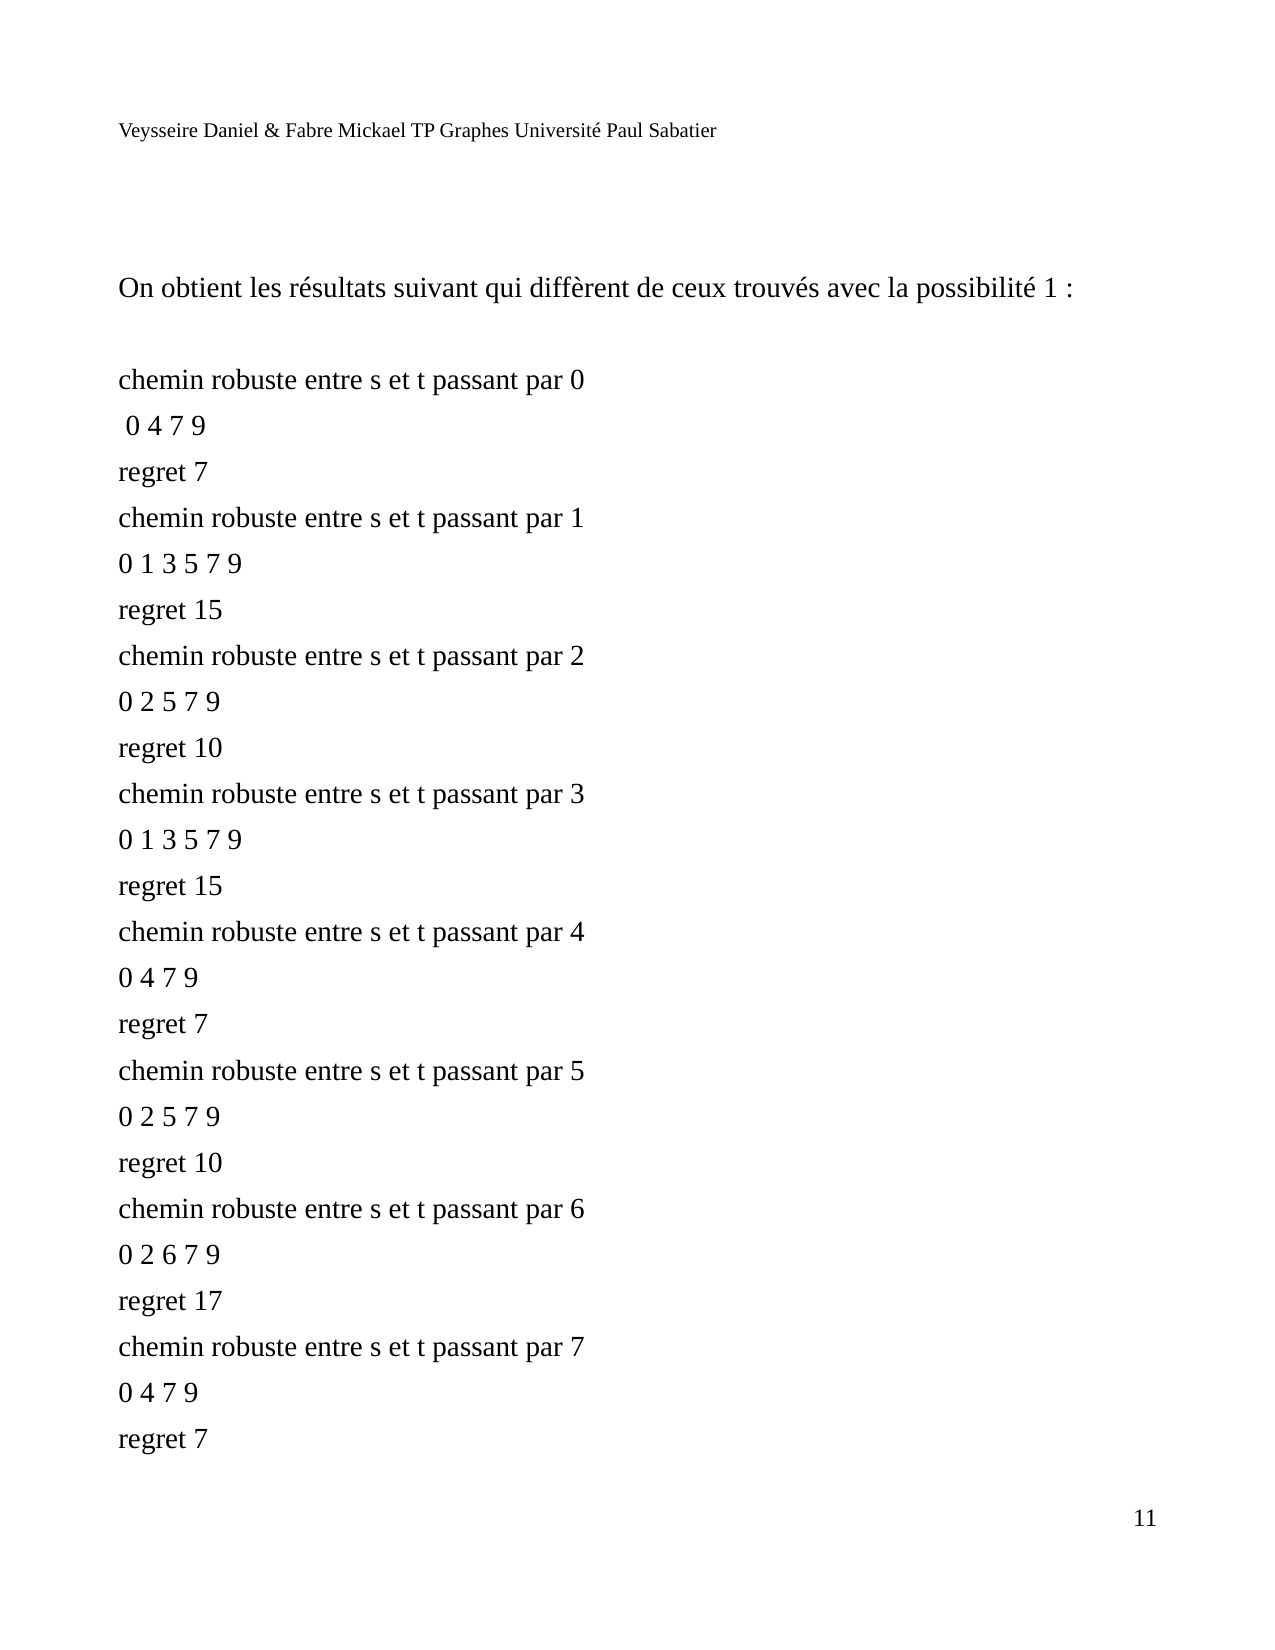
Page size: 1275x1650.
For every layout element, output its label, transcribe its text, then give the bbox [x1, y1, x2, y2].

text On obtient les résultats suivant qui diffèrent de ceux trouvés avec la possibilité 1 : [118, 270, 1157, 303]
text regret 15 [118, 868, 1157, 902]
text 0 4 7 9 [118, 961, 1157, 994]
text regret 17 [118, 1283, 1157, 1316]
text chemin robuste entre s et t passant par 4 [118, 914, 1157, 948]
text 0 2 5 7 9 [118, 1099, 1157, 1132]
text chemin robuste entre s et t passant par 2 [118, 638, 1157, 672]
text regret 7 [118, 1421, 1157, 1454]
text 0 1 3 5 7 9 [118, 546, 1157, 580]
text regret 7 [118, 454, 1157, 488]
text chemin robuste entre s et t passant par 3 [118, 776, 1157, 810]
text 0 4 7 9 [118, 1375, 1157, 1408]
text regret 10 [118, 730, 1157, 764]
text chemin robuste entre s et t passant par 7 [118, 1329, 1157, 1362]
text 0 2 6 7 9 [118, 1237, 1157, 1270]
text regret 15 [118, 592, 1157, 626]
text 0 4 7 9 [118, 408, 1157, 442]
text chemin robuste entre s et t passant par 6 [118, 1191, 1157, 1224]
text 0 1 3 5 7 9 [118, 822, 1157, 856]
text regret 7 [118, 1007, 1157, 1040]
text 0 2 5 7 9 [118, 684, 1157, 718]
text chemin robuste entre s et t passant par 0 [118, 362, 1157, 396]
text chemin robuste entre s et t passant par 1 [118, 500, 1157, 534]
text chemin robuste entre s et t passant par 5 [118, 1053, 1157, 1086]
text regret 10 [118, 1145, 1157, 1178]
